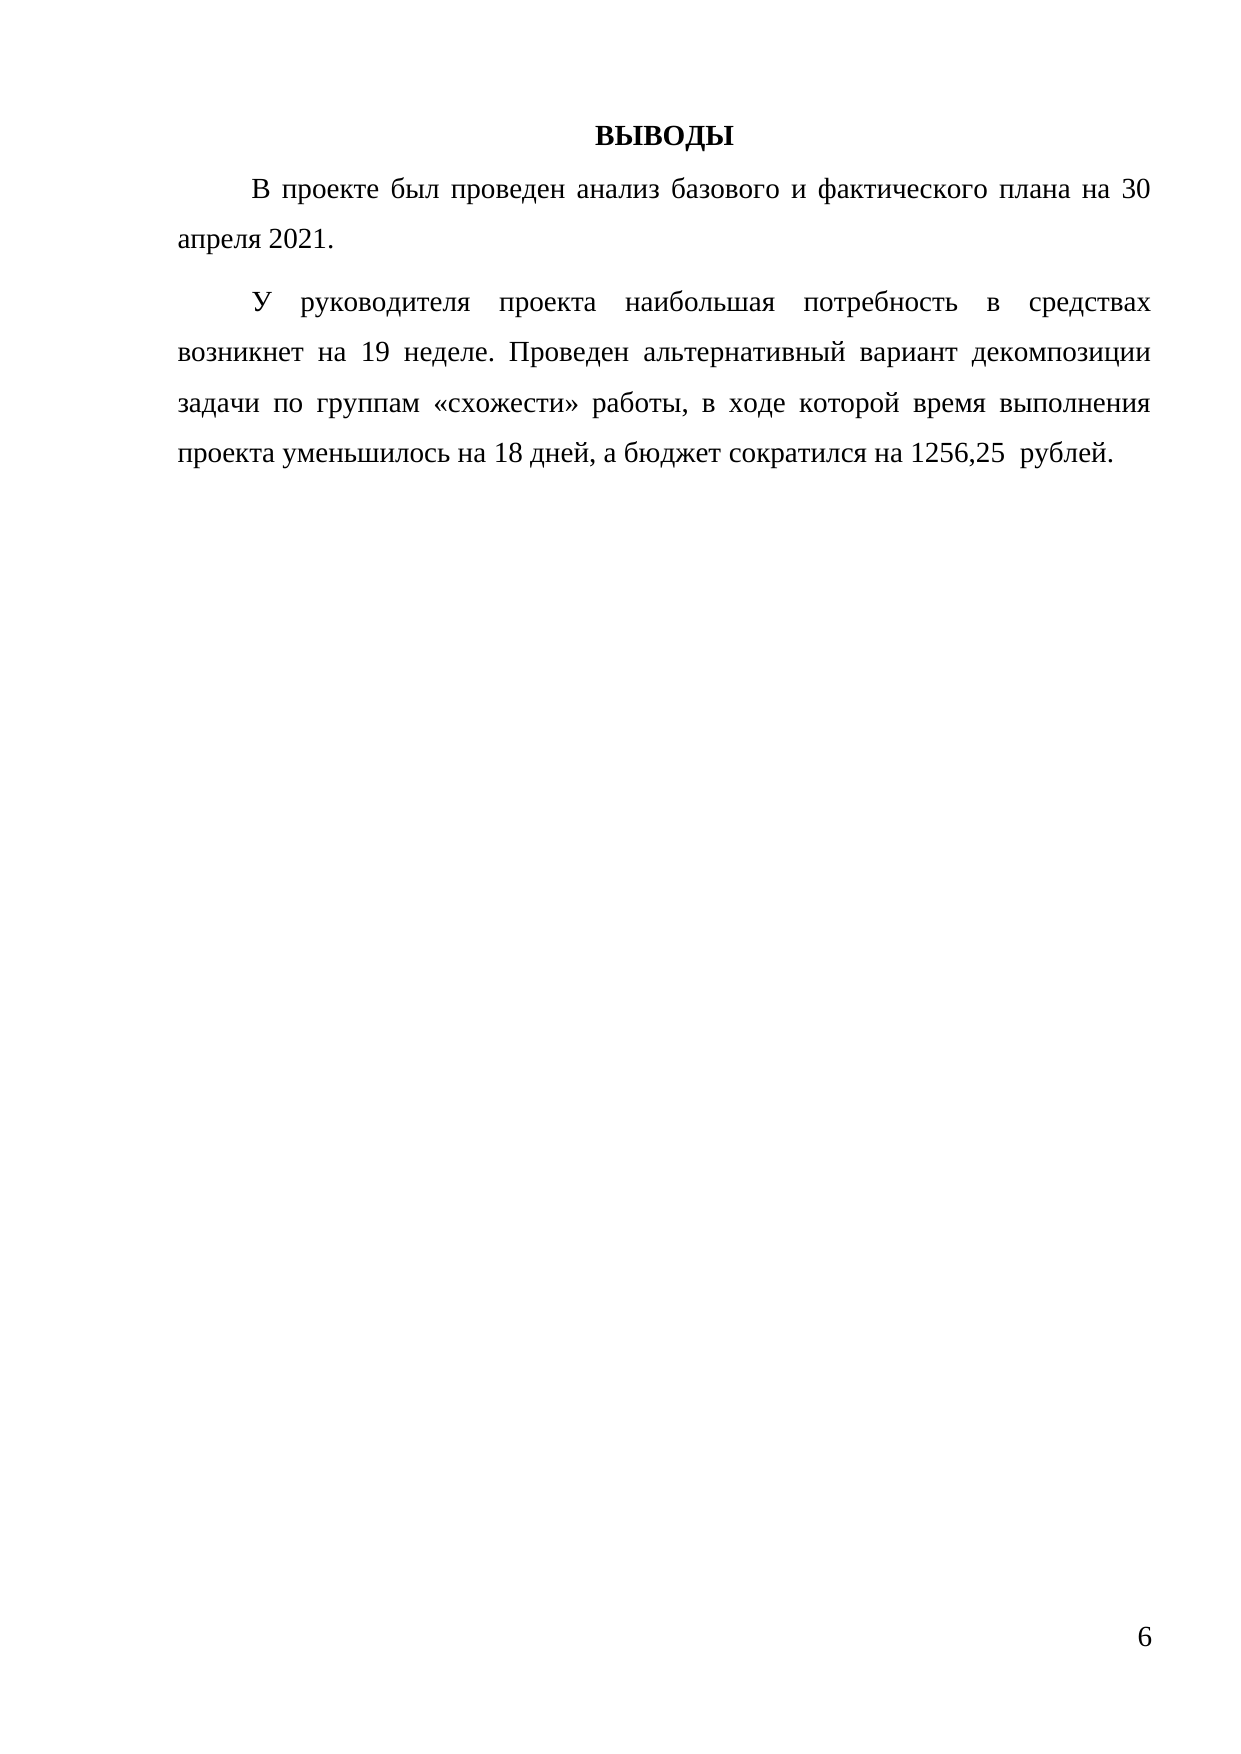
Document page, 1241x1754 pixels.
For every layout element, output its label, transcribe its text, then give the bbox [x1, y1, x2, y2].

text ВЫВОДЫ [177, 118, 1152, 152]
text У руководителя проекта наибольшая потребность в средствах возникнет на 19 неделе. Проведен альтернативный вариант декомпозиции задачи по группам «схожести» работы, в ходе которой время выполнения проекта уменьшилось на 18 дней, а бюджет сократился на 1256,25 рублей. [177, 284, 1152, 468]
text В проекте был проведен анализ базового и фактического плана на 30 апреля 2021. [177, 171, 1152, 255]
